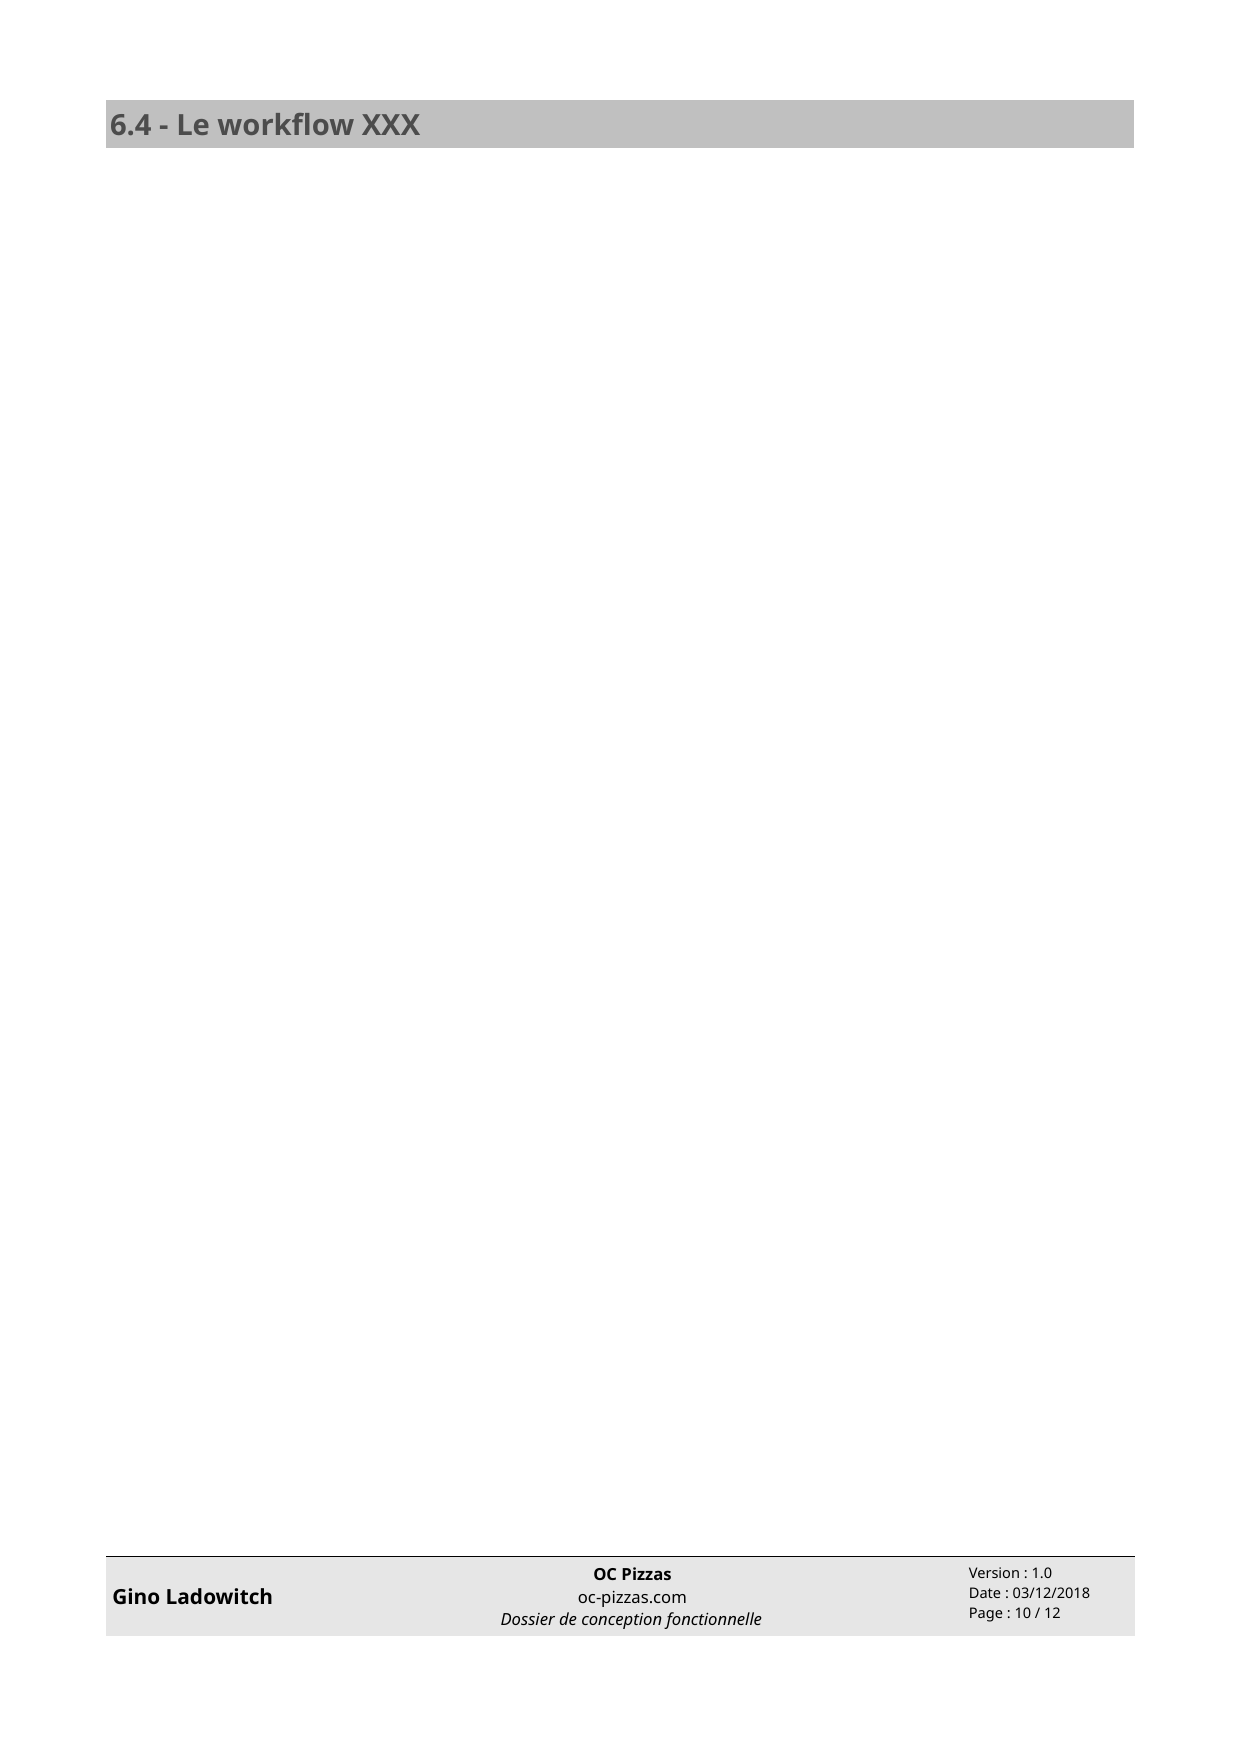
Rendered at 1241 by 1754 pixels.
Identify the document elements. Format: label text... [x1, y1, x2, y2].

subtitle Le workflow XXX [107, 101, 1133, 147]
